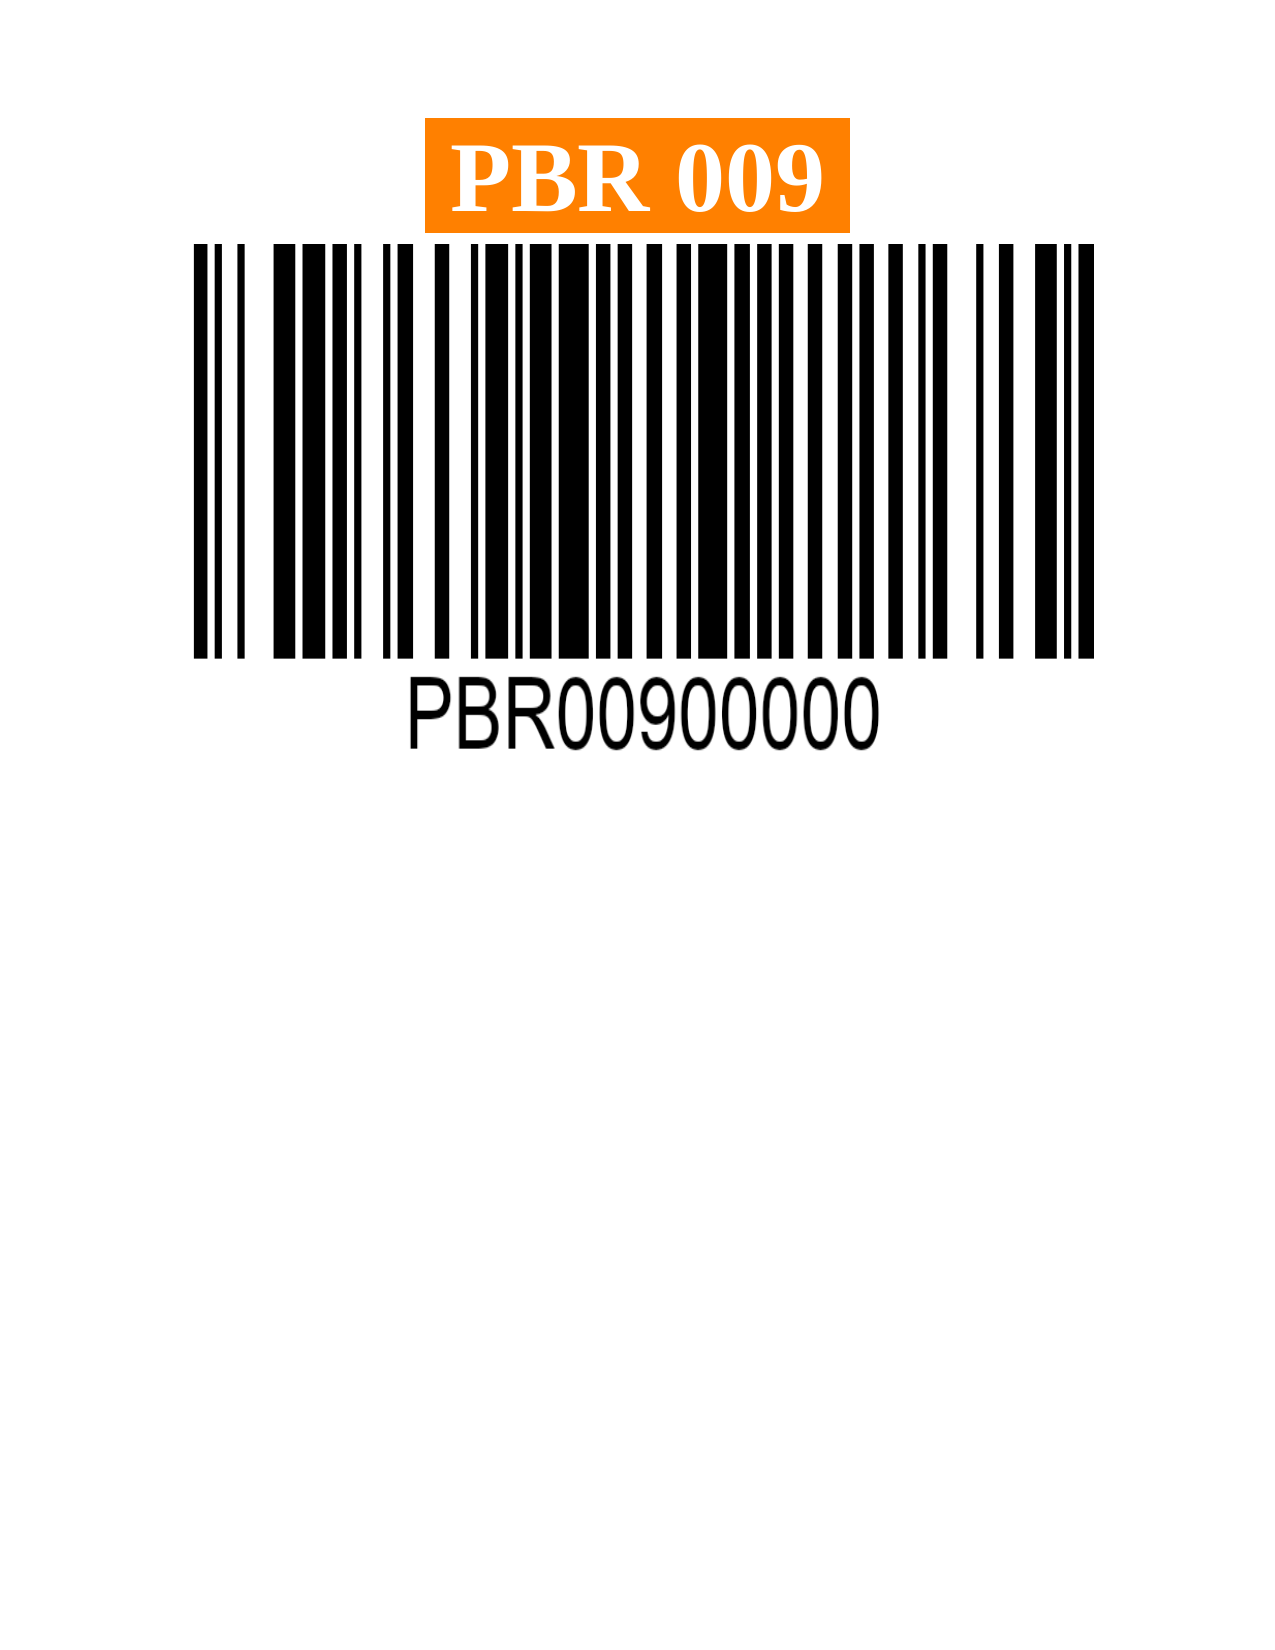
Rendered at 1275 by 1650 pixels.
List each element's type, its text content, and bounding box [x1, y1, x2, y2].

picture [193, 244, 1094, 770]
text PBR 009 [118, 118, 1157, 233]
